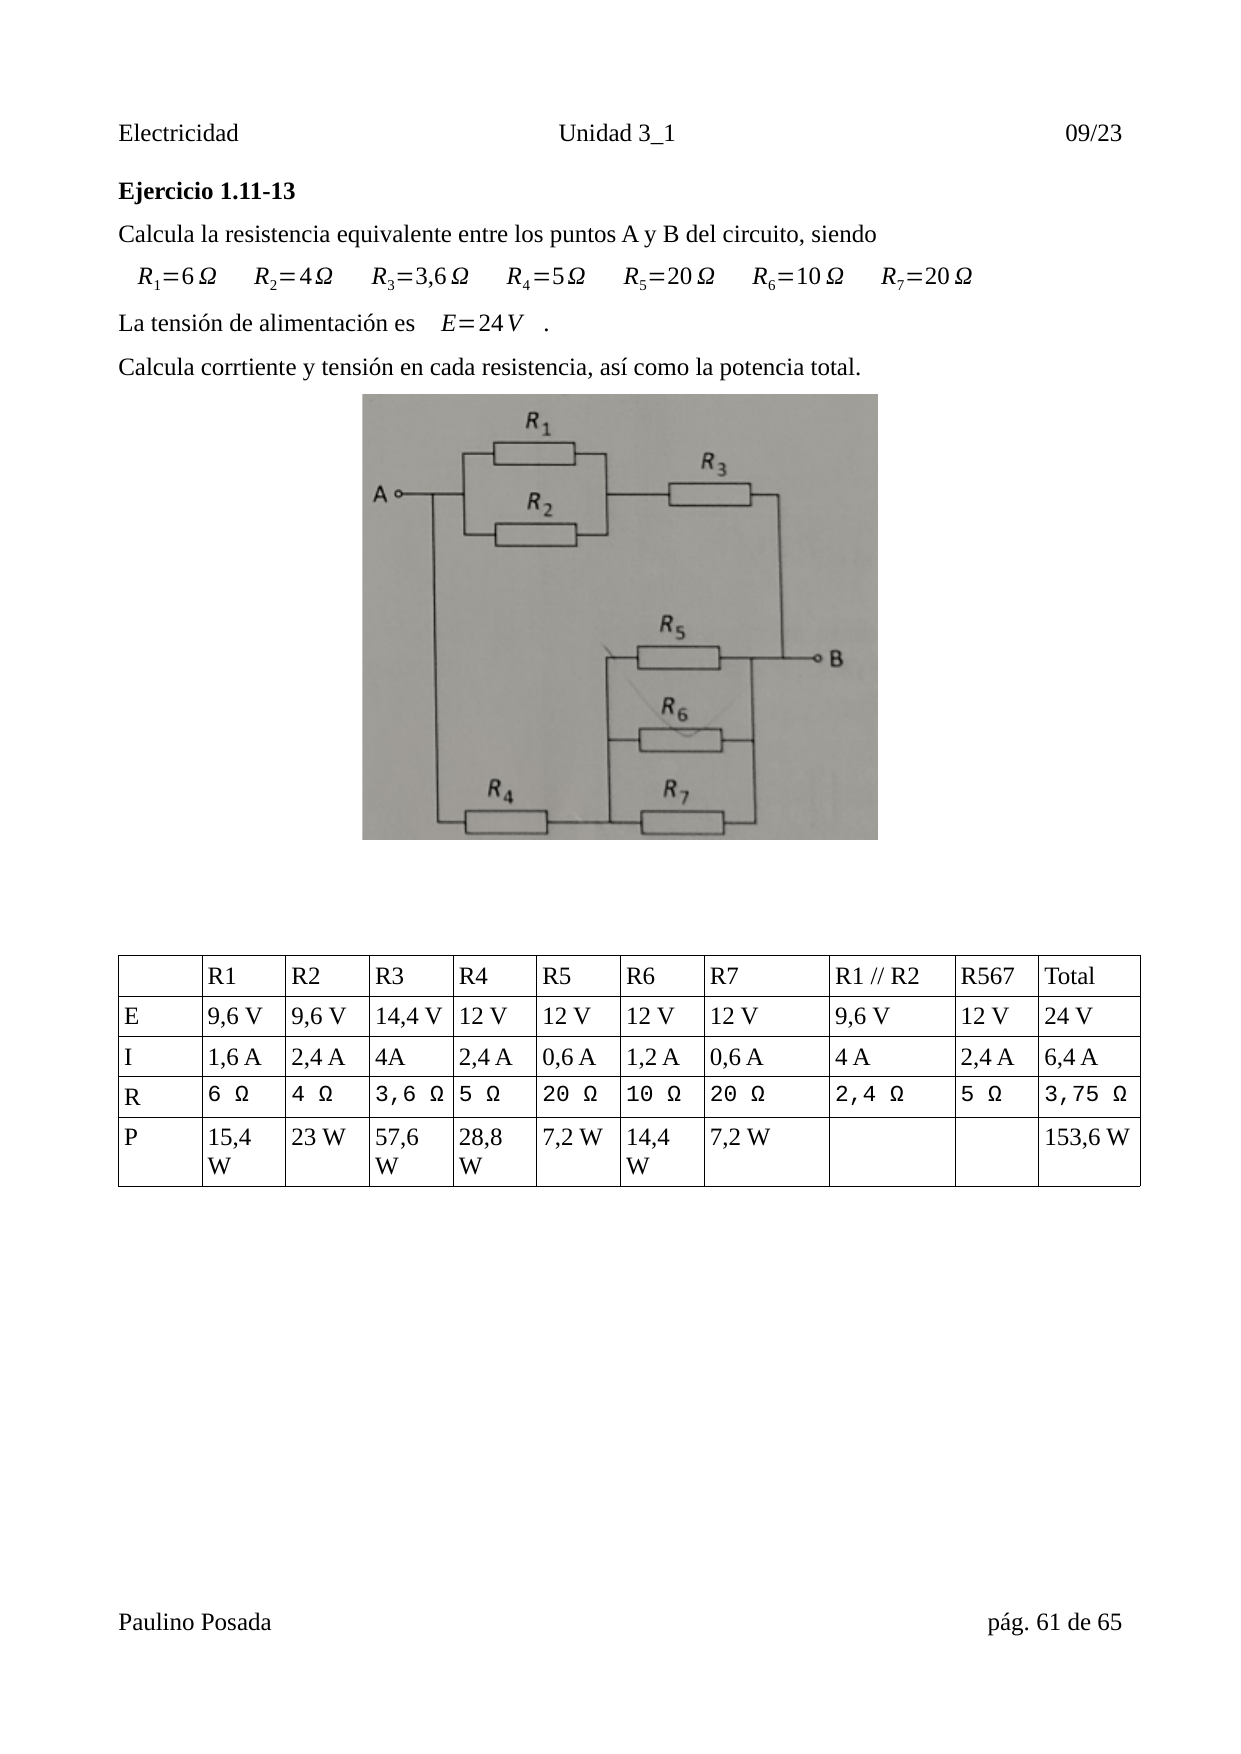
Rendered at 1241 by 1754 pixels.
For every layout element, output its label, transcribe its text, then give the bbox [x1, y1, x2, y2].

table_cell 3,75 Ω [1039, 1077, 1140, 1117]
table_cell 7,2 W [705, 1118, 829, 1186]
table_cell I [119, 1037, 202, 1076]
picture [362, 394, 878, 840]
table_cell 3,6 Ω [370, 1077, 453, 1117]
table_header R7 [705, 956, 829, 996]
table_cell 12 V [705, 997, 829, 1036]
text Ejercicio 1.11-13 [118, 176, 1122, 205]
table_cell 6,4 A [1039, 1037, 1140, 1076]
table_cell E [119, 997, 202, 1036]
table_cell 12 V [454, 997, 536, 1036]
table_cell 12 V [956, 997, 1038, 1036]
table_header R3 [370, 956, 453, 996]
table_cell 153,6 W [1039, 1118, 1140, 1186]
table_cell [830, 1118, 955, 1186]
table_cell 4 A [830, 1037, 955, 1076]
table_cell 5 Ω [956, 1077, 1038, 1117]
table_header R1 [203, 956, 285, 996]
table_cell 20 Ω [537, 1077, 620, 1117]
table_header R1 // R2 [830, 956, 955, 996]
table_cell 4A [370, 1037, 453, 1076]
table_cell [956, 1118, 1038, 1186]
table_cell 12 V [621, 997, 704, 1036]
table_cell 28,8 W [454, 1118, 536, 1186]
table_cell 2,4 A [956, 1037, 1038, 1076]
table_cell 5 Ω [454, 1077, 536, 1117]
table_header R567 [956, 956, 1038, 996]
table_cell 24 V [1039, 997, 1140, 1036]
table_cell 9,6 V [286, 997, 369, 1036]
table_cell 10 Ω [621, 1077, 704, 1117]
table_cell P [119, 1118, 202, 1186]
table_cell 2,4 A [286, 1037, 369, 1076]
table_cell 23 W [286, 1118, 369, 1186]
table_header Total [1039, 956, 1140, 996]
table_cell 57,6 W [370, 1118, 453, 1186]
table_cell 2,4 Ω [830, 1077, 955, 1117]
table_cell 14,4 V [370, 997, 453, 1036]
text Calcula la resistencia equivalente entre los puntos A y B del circuito, siendo [118, 219, 1122, 248]
text La tensión de alimentación es . [118, 308, 1122, 337]
table_cell 2,4 A [454, 1037, 536, 1076]
table_cell 0,6 A [537, 1037, 620, 1076]
table_cell 9,6 V [203, 997, 285, 1036]
table_cell 9,6 V [830, 997, 955, 1036]
table_cell 12 V [537, 997, 620, 1036]
table_cell 6 Ω [203, 1077, 285, 1117]
table_header [119, 956, 202, 996]
table_header R5 [537, 956, 620, 996]
table_cell 0,6 A [705, 1037, 829, 1076]
table_cell 4 Ω [286, 1077, 369, 1117]
table_cell 7,2 W [537, 1118, 620, 1186]
table_header R6 [621, 956, 704, 996]
text Calcula corrtiente y tensión en cada resistencia, así como la potencia total. [118, 352, 1122, 380]
table_cell R [119, 1077, 202, 1117]
table_header R2 [286, 956, 369, 996]
table_cell 14,4 W [621, 1118, 704, 1186]
table_cell 1,2 A [621, 1037, 704, 1076]
table_cell 20 Ω [705, 1077, 829, 1117]
table_cell 15,4 W [203, 1118, 285, 1186]
table_cell 1,6 A [203, 1037, 285, 1076]
table_header R4 [454, 956, 536, 996]
